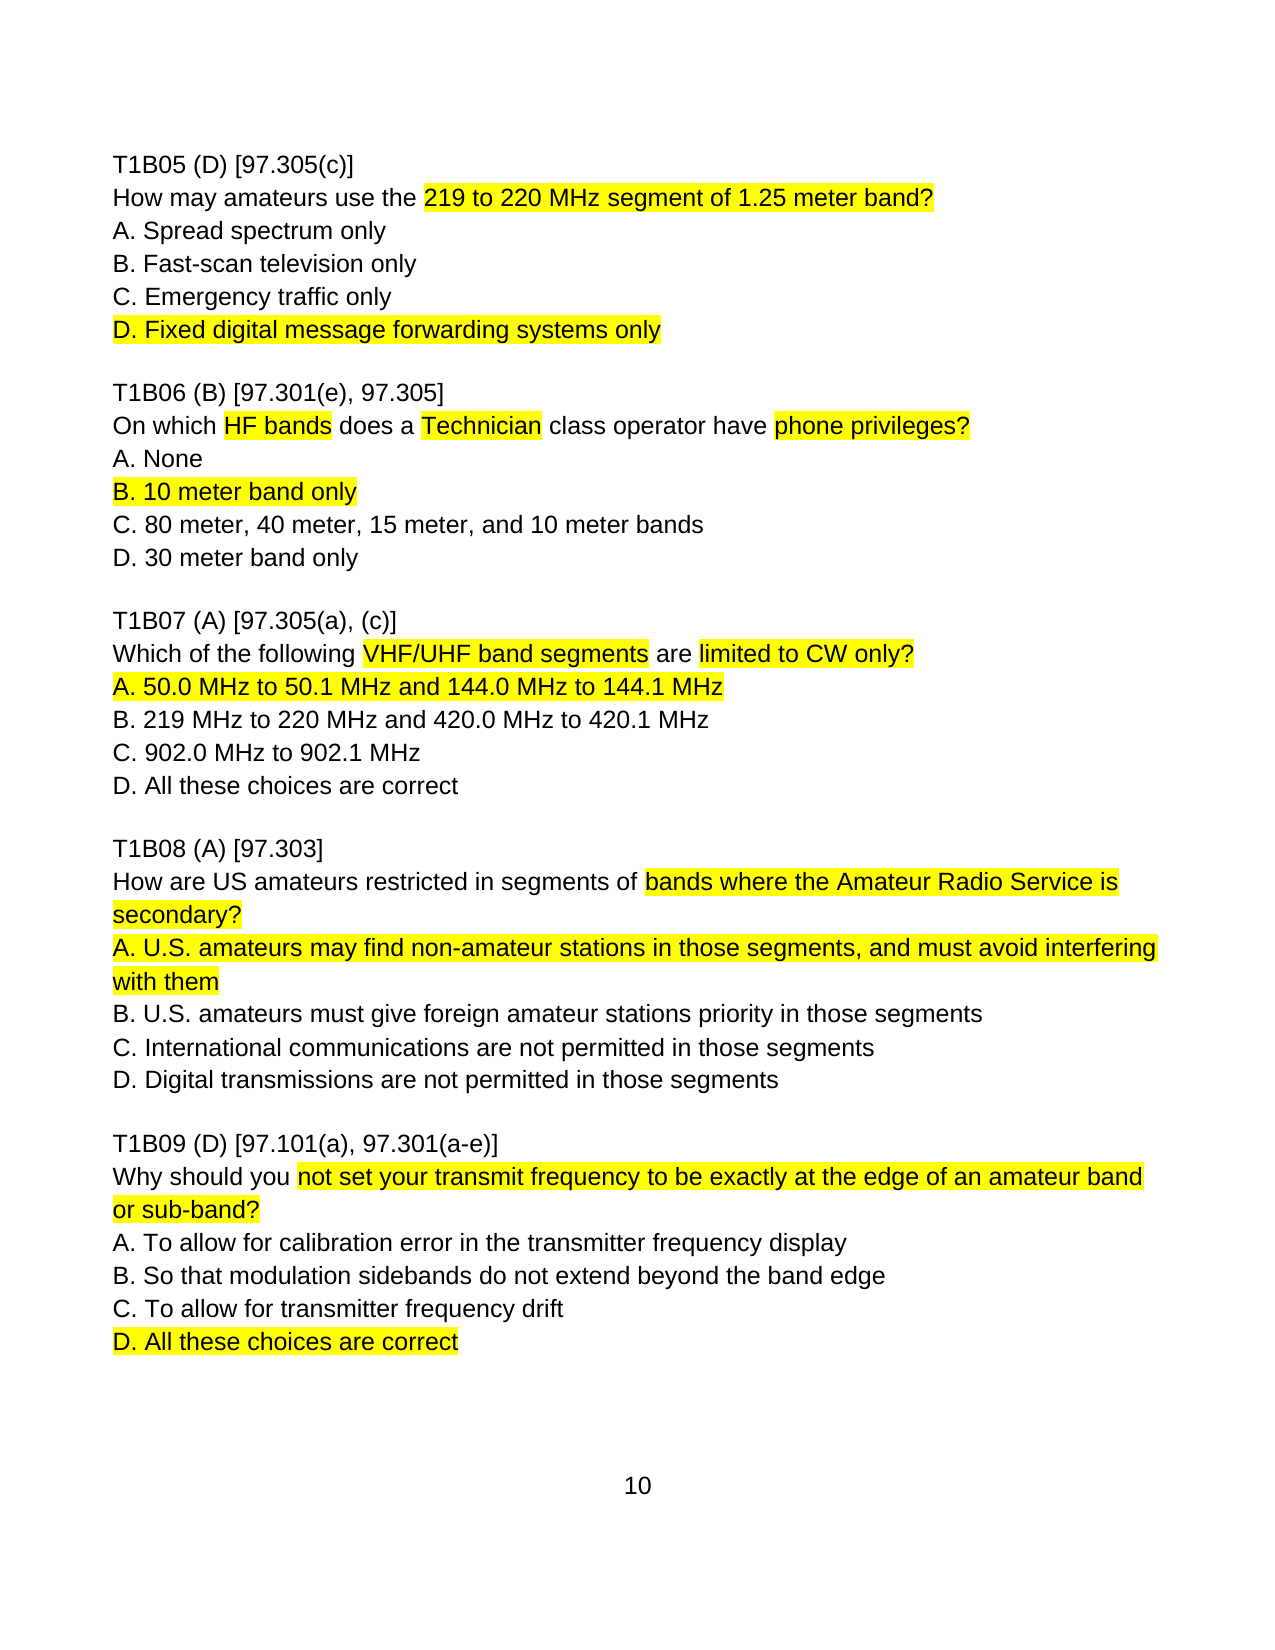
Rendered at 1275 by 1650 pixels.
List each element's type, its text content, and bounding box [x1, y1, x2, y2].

text T1B07 (A) [97.305(a), (c)] Which of the following VHF/UHF band segments are limited to CW only? A. 50.0 MHz to 50.1 MHz and 144.0 MHz to 144.1 MHz B. 219 MHz to 220 MHz and 420.0 MHz to 420.1 MHz C. 902.0 MHz to 902.1 MHz D. All these choices are correct [112, 606, 1162, 800]
text T1B08 (A) [97.303] How are US amateurs restricted in segments of bands where the Amateur Radio Service is secondary? A. U.S. amateurs may find non-amateur stations in those segments, and must avoid interfering with them B. U.S. amateurs must give foreign amateur stations priority in those segments C. International communications are not permitted in those segments D. Digital transmissions are not permitted in those segments [112, 834, 1162, 1094]
text T1B09 (D) [97.101(a), 97.301(a-e)] Why should you not set your transmit frequency to be exactly at the edge of an amateur band or sub-band? A. To allow for calibration error in the transmitter frequency display B. So that modulation sidebands do not extend beyond the band edge C. To allow for transmitter frequency drift D. All these choices are correct [112, 1128, 1162, 1355]
text T1B06 (B) [97.301(e), 97.305] On which HF bands does a Technician class operator have phone privileges? A. None B. 10 meter band only C. 80 meter, 40 meter, 15 meter, and 10 meter bands D. 30 meter band only [112, 378, 1162, 572]
text T1B05 (D) [97.305(c)] How may amateurs use the 219 to 220 MHz segment of 1.25 meter band? A. Spread spectrum only B. Fast-scan television only C. Emergency traffic only D. Fixed digital message forwarding systems only [112, 150, 1162, 344]
